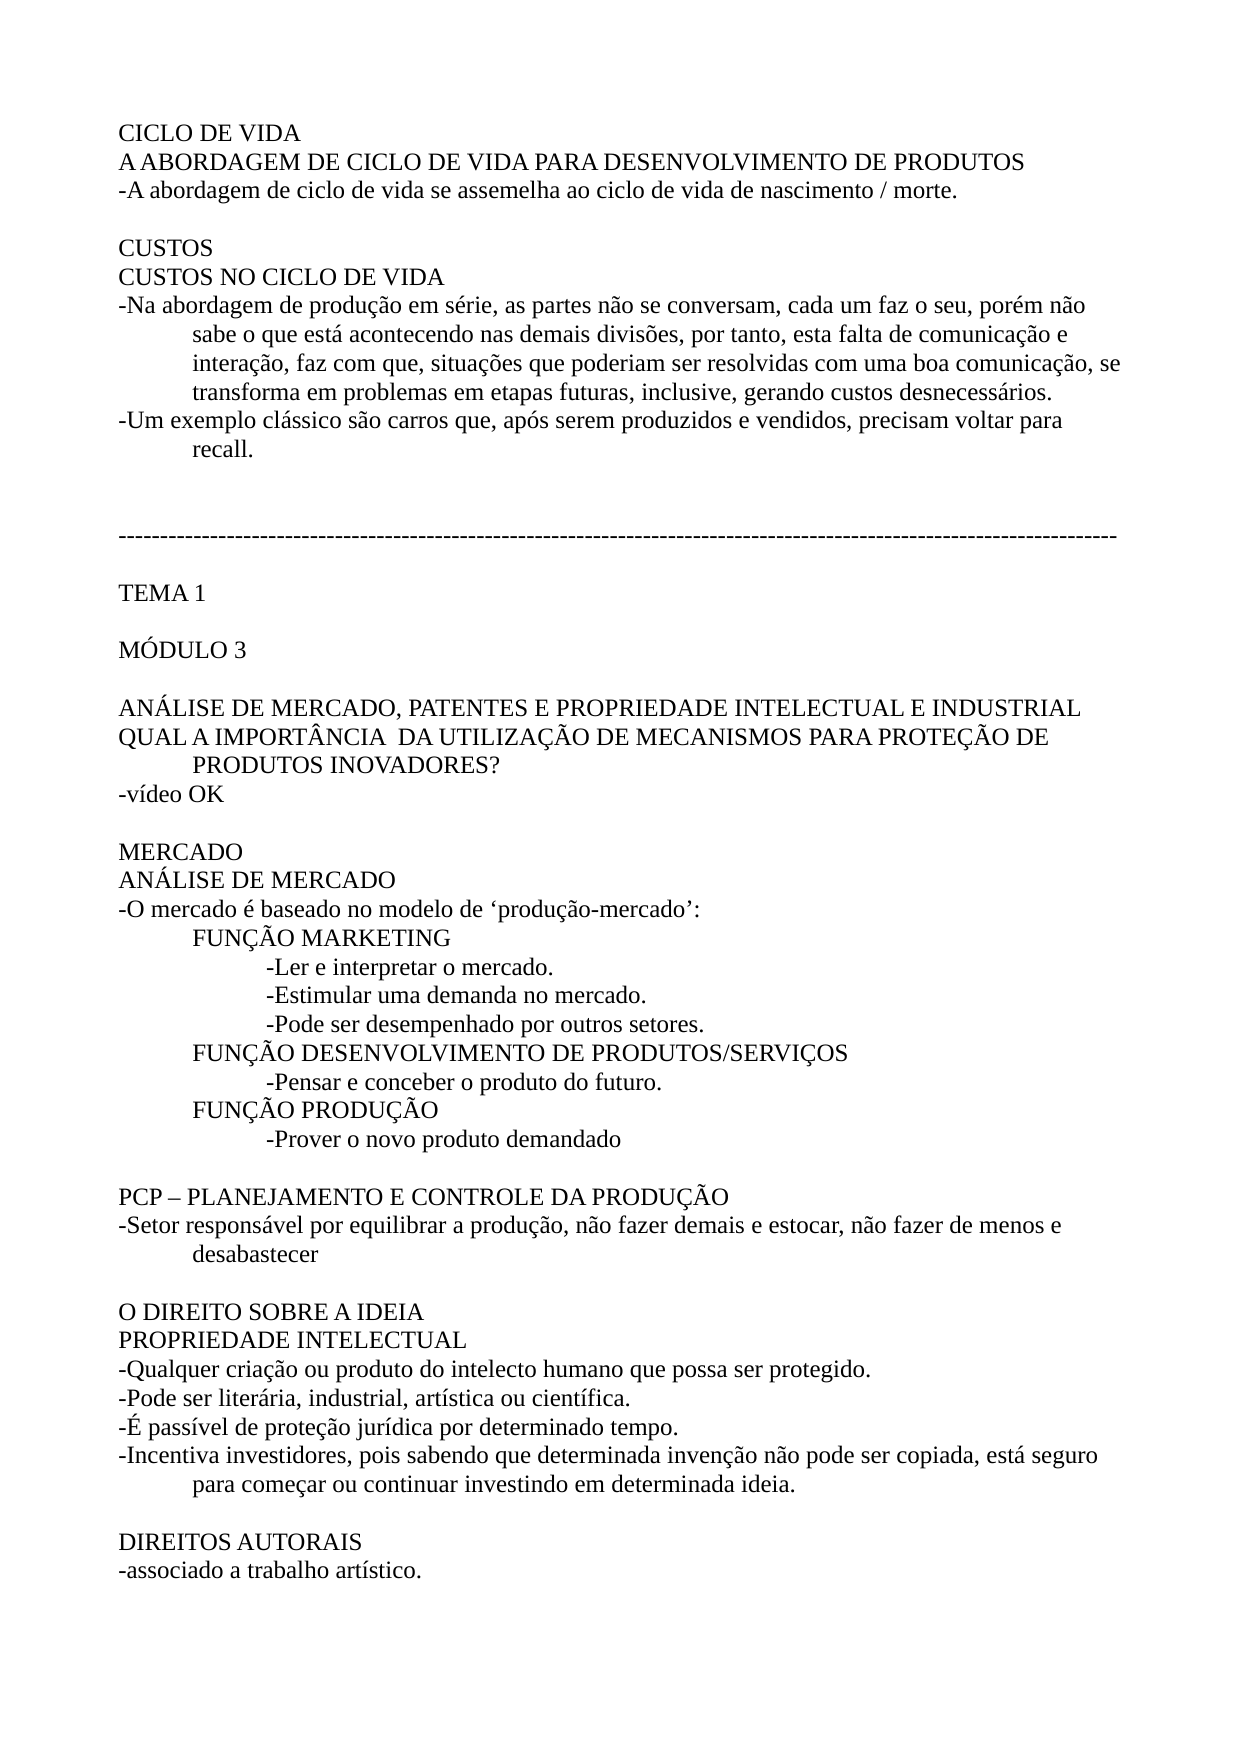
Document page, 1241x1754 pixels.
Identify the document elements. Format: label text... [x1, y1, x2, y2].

text -Incentiva investidores, pois sabendo que determinada invenção não pode ser copiada, está seguro para começar ou continuar investindo em determinada ideia. [118, 1441, 1122, 1498]
text FUNÇÃO MARKETING [118, 923, 1122, 952]
text O DIREITO SOBRE A IDEIA [118, 1297, 1122, 1326]
text -Qualquer criação ou produto do intelecto humano que possa ser protegido. [118, 1354, 1122, 1383]
text CUSTOS [118, 233, 1122, 262]
text CUSTOS NO CICLO DE VIDA [118, 262, 1122, 291]
text -Na abordagem de produção em série, as partes não se conversam, cada um faz o seu, porém não sabe o que está acontecendo nas demais divisões, por tanto, esta falta de comunicação e interação, faz com que, situações que poderiam ser resolvidas com uma boa comunicação, se transforma em problemas em etapas futuras, inclusive, gerando custos desnecessários. [118, 291, 1122, 406]
text ANÁLISE DE MERCADO [118, 866, 1122, 894]
text PCP – PLANEJAMENTO E CONTROLE DA PRODUÇÃO [118, 1182, 1122, 1211]
text -Pode ser literária, industrial, artística ou científica. [118, 1383, 1122, 1412]
text MERCADO [118, 837, 1122, 866]
text DIREITOS AUTORAIS [118, 1527, 1122, 1556]
text A ABORDAGEM DE CICLO DE VIDA PARA DESENVOLVIMENTO DE PRODUTOS [118, 147, 1122, 176]
text -associado a trabalho artístico. [118, 1556, 1122, 1584]
text FUNÇÃO PRODUÇÃO [118, 1096, 1122, 1124]
text QUAL A IMPORTÂNCIA DA UTILIZAÇÃO DE MECANISMOS PARA PROTEÇÃO DE PRODUTOS INOVADORES? [118, 722, 1122, 779]
text -Prover o novo produto demandado [118, 1124, 1122, 1153]
text ANÁLISE DE MERCADO, PATENTES E PROPRIEDADE INTELECTUAL E INDUSTRIAL [118, 693, 1122, 722]
text PROPRIEDADE INTELECTUAL [118, 1326, 1122, 1354]
text -O mercado é baseado no modelo de ‘produção-mercado’: [118, 894, 1122, 923]
text -É passível de proteção jurídica por determinado tempo. [118, 1412, 1122, 1441]
text CICLO DE VIDA [118, 118, 1122, 147]
text ------------------------------------------------------------------------------------------------------------------------ [118, 521, 1122, 549]
text -A abordagem de ciclo de vida se assemelha ao ciclo de vida de nascimento / morte. [118, 176, 1122, 204]
text -Pode ser desempenhado por outros setores. [118, 1009, 1122, 1038]
text MÓDULO 3 [118, 636, 1122, 664]
text -Pensar e conceber o produto do futuro. [118, 1067, 1122, 1096]
text -Ler e interpretar o mercado. [118, 952, 1122, 981]
text TEMA 1 [118, 578, 1122, 607]
text -Estimular uma demanda no mercado. [118, 981, 1122, 1009]
text FUNÇÃO DESENVOLVIMENTO DE PRODUTOS/SERVIÇOS [118, 1038, 1122, 1067]
text -Setor responsável por equilibrar a produção, não fazer demais e estocar, não fazer de menos e desabastecer [118, 1211, 1122, 1268]
text -vídeo OK [118, 779, 1122, 808]
text -Um exemplo clássico são carros que, após serem produzidos e vendidos, precisam voltar para recall. [118, 406, 1122, 463]
